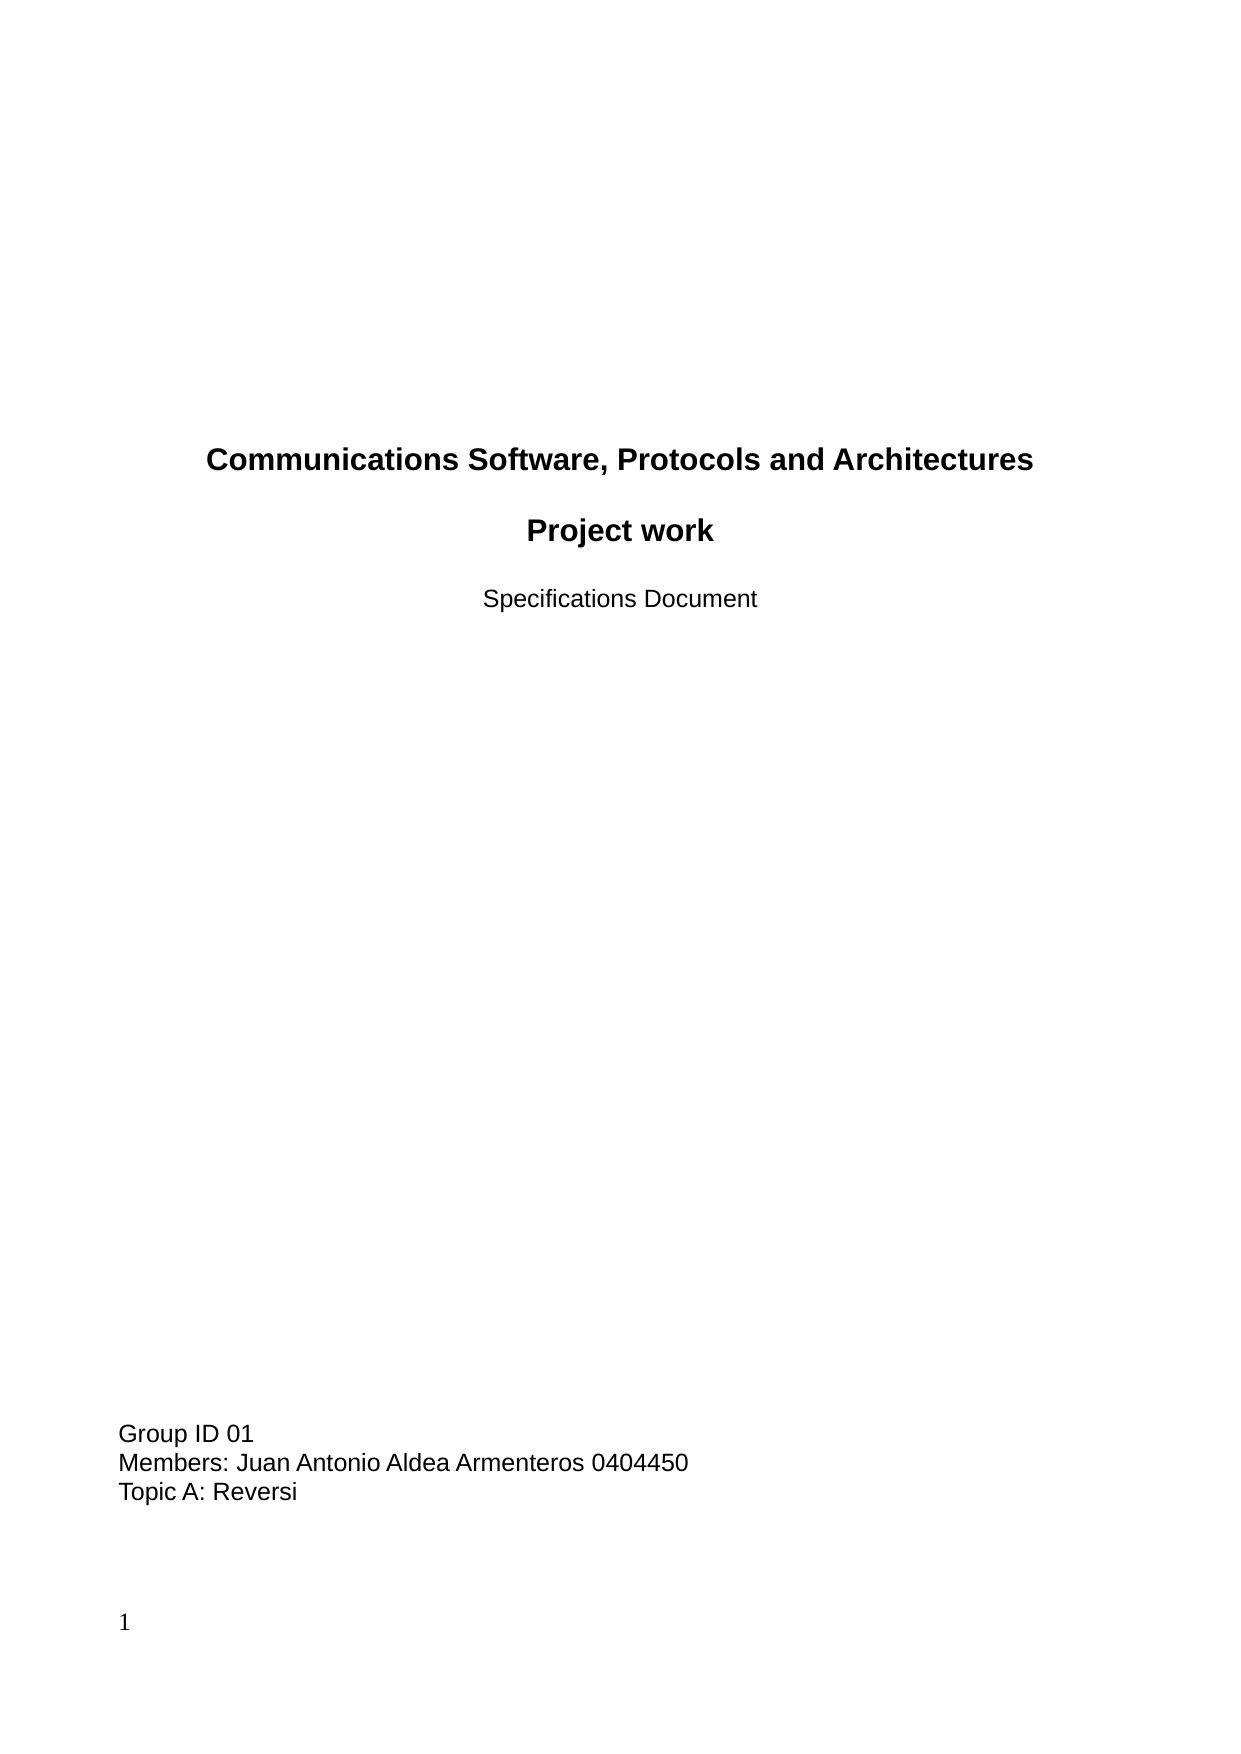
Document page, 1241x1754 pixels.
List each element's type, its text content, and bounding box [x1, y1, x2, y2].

text Communications Software, Protocols and Architectures [118, 441, 1122, 477]
text Project work [118, 512, 1122, 548]
text Group ID 01 [118, 1419, 1122, 1448]
text Topic A: Reversi [118, 1477, 1122, 1506]
text Specifications Document [118, 584, 1122, 613]
text Members: Juan Antonio Aldea Armenteros 0404450 [118, 1448, 1122, 1477]
